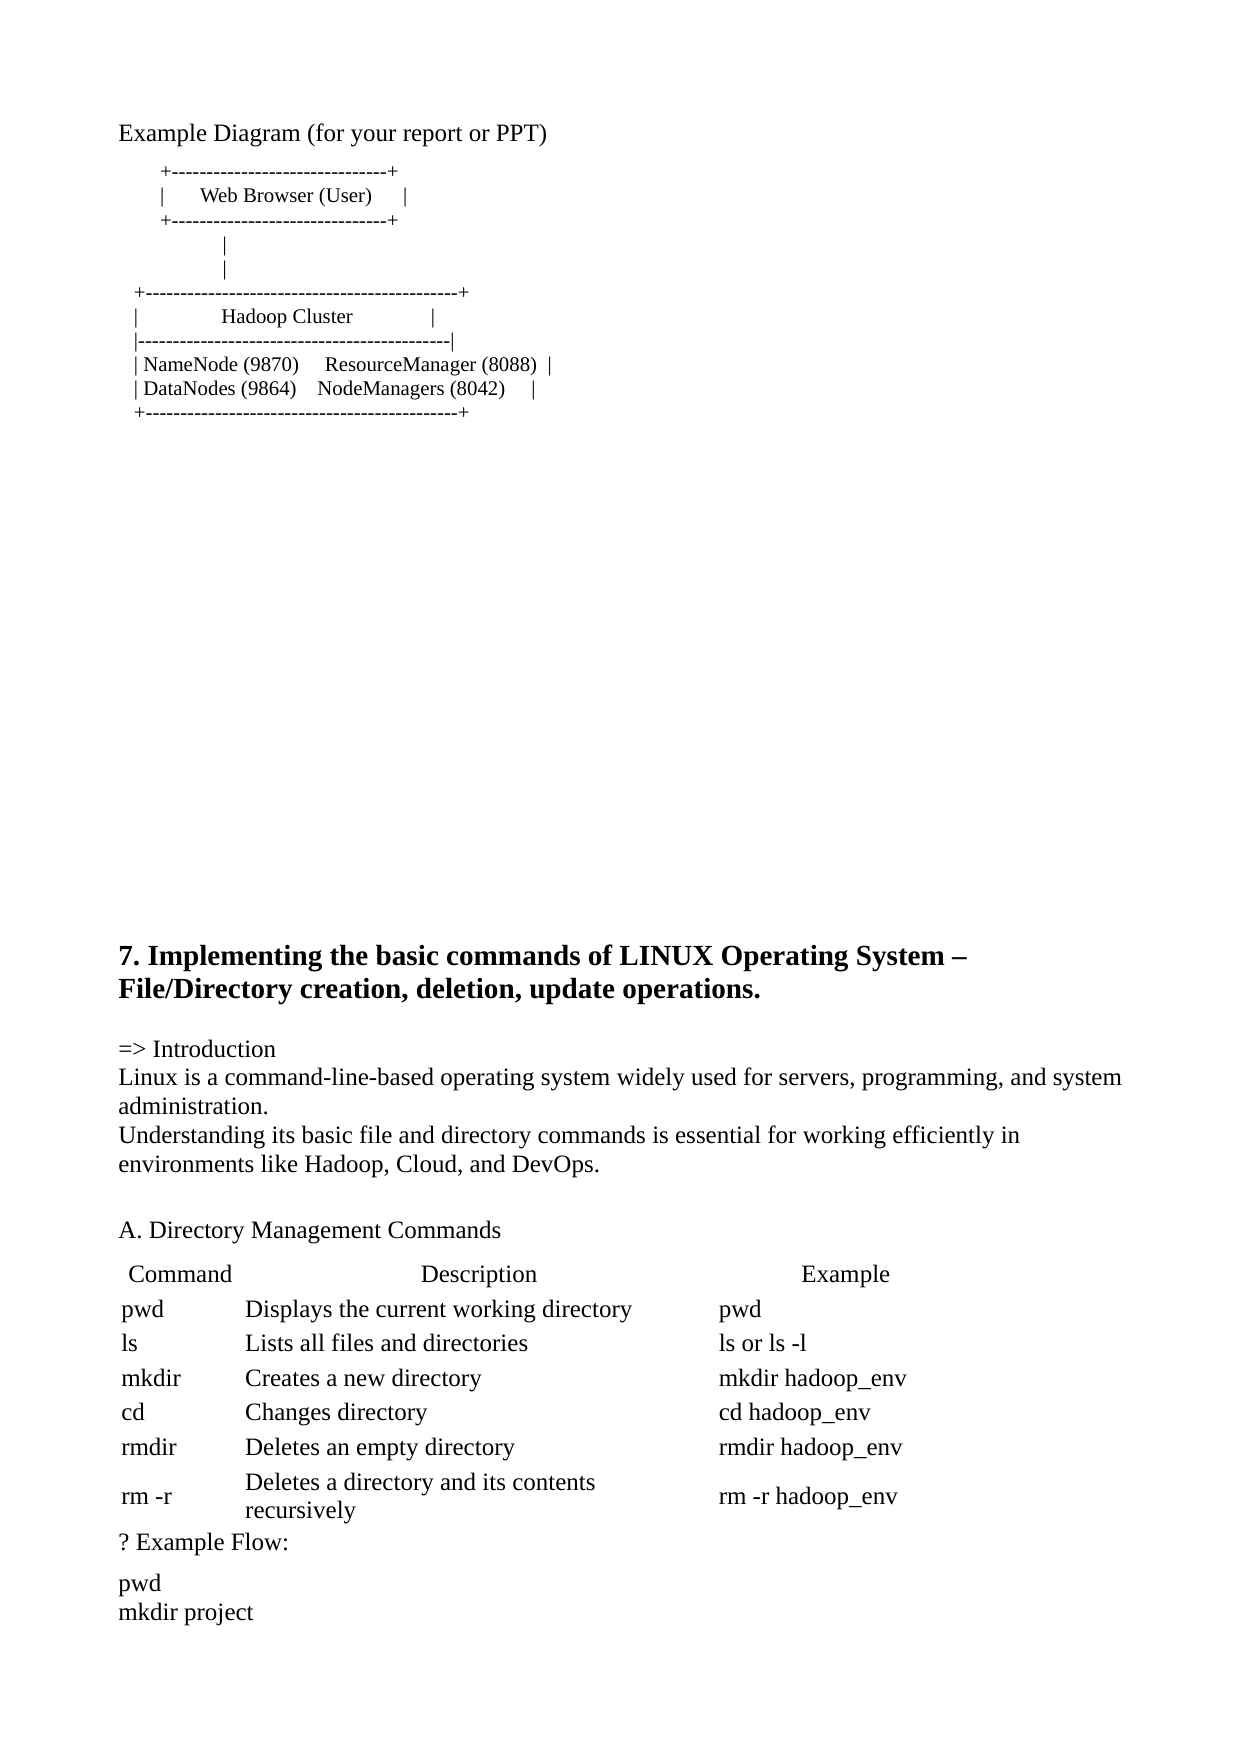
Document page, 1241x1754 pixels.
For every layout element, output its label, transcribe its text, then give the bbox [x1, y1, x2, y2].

text | Web Browser (User) | [118, 183, 1122, 207]
subtitle Example Diagram (for your report or PPT) [118, 118, 1122, 147]
text |---------------------------------------------| [118, 328, 1122, 352]
table_cell rm -r hadoop_env [716, 1464, 976, 1527]
text | Hadoop Cluster | [118, 304, 1122, 328]
table_header Example [716, 1256, 976, 1291]
table_cell pwd [716, 1291, 976, 1325]
table_cell rmdir hadoop_env [716, 1429, 976, 1464]
table_cell cd hadoop_env [716, 1395, 976, 1429]
table_cell Deletes an empty directory [242, 1429, 716, 1464]
table_header Command [118, 1256, 242, 1291]
table_cell mkdir hadoop_env [716, 1360, 976, 1394]
table_cell Displays the current working directory [242, 1291, 716, 1325]
table_cell mkdir [118, 1360, 242, 1394]
subtitle A. Directory Management Commands [118, 1215, 1122, 1244]
table_header Description [242, 1256, 716, 1291]
text Linux is a command-line-based operating system widely used for servers, programming, and system administration. Understanding its basic file and directory commands is essential for working efficiently in environments like Hadoop, Cloud, and DevOps. [118, 1062, 1122, 1177]
table_cell Deletes a directory and its contents recursively [242, 1464, 716, 1527]
table_cell Creates a new directory [242, 1360, 716, 1394]
text | [118, 256, 1122, 280]
text +-------------------------------+ [118, 159, 1122, 183]
table_cell cd [118, 1395, 242, 1429]
text pwd [118, 1568, 1122, 1597]
text +---------------------------------------------+ [118, 280, 1122, 304]
table_cell ls or ls -l [716, 1325, 976, 1360]
table_cell Lists all files and directories [242, 1325, 716, 1360]
text mkdir project [118, 1597, 1122, 1626]
text +-------------------------------+ [118, 207, 1122, 232]
table_cell ls [118, 1325, 242, 1360]
text => Introduction [118, 1034, 1122, 1062]
table_cell rm -r [118, 1464, 242, 1527]
table_cell pwd [118, 1291, 242, 1325]
table_cell Changes directory [242, 1395, 716, 1429]
table_cell rmdir [118, 1429, 242, 1464]
text ? Example Flow: [118, 1527, 1122, 1556]
text 7. Implementing the basic commands of LINUX Operating System – File/Directory creation, deletion, update operations. [118, 938, 1122, 1005]
text | [118, 232, 1122, 256]
text +---------------------------------------------+ [118, 400, 1122, 424]
text | DataNodes (9864) NodeManagers (8042) | [118, 376, 1122, 400]
text | NameNode (9870) ResourceManager (8088) | [118, 352, 1122, 376]
